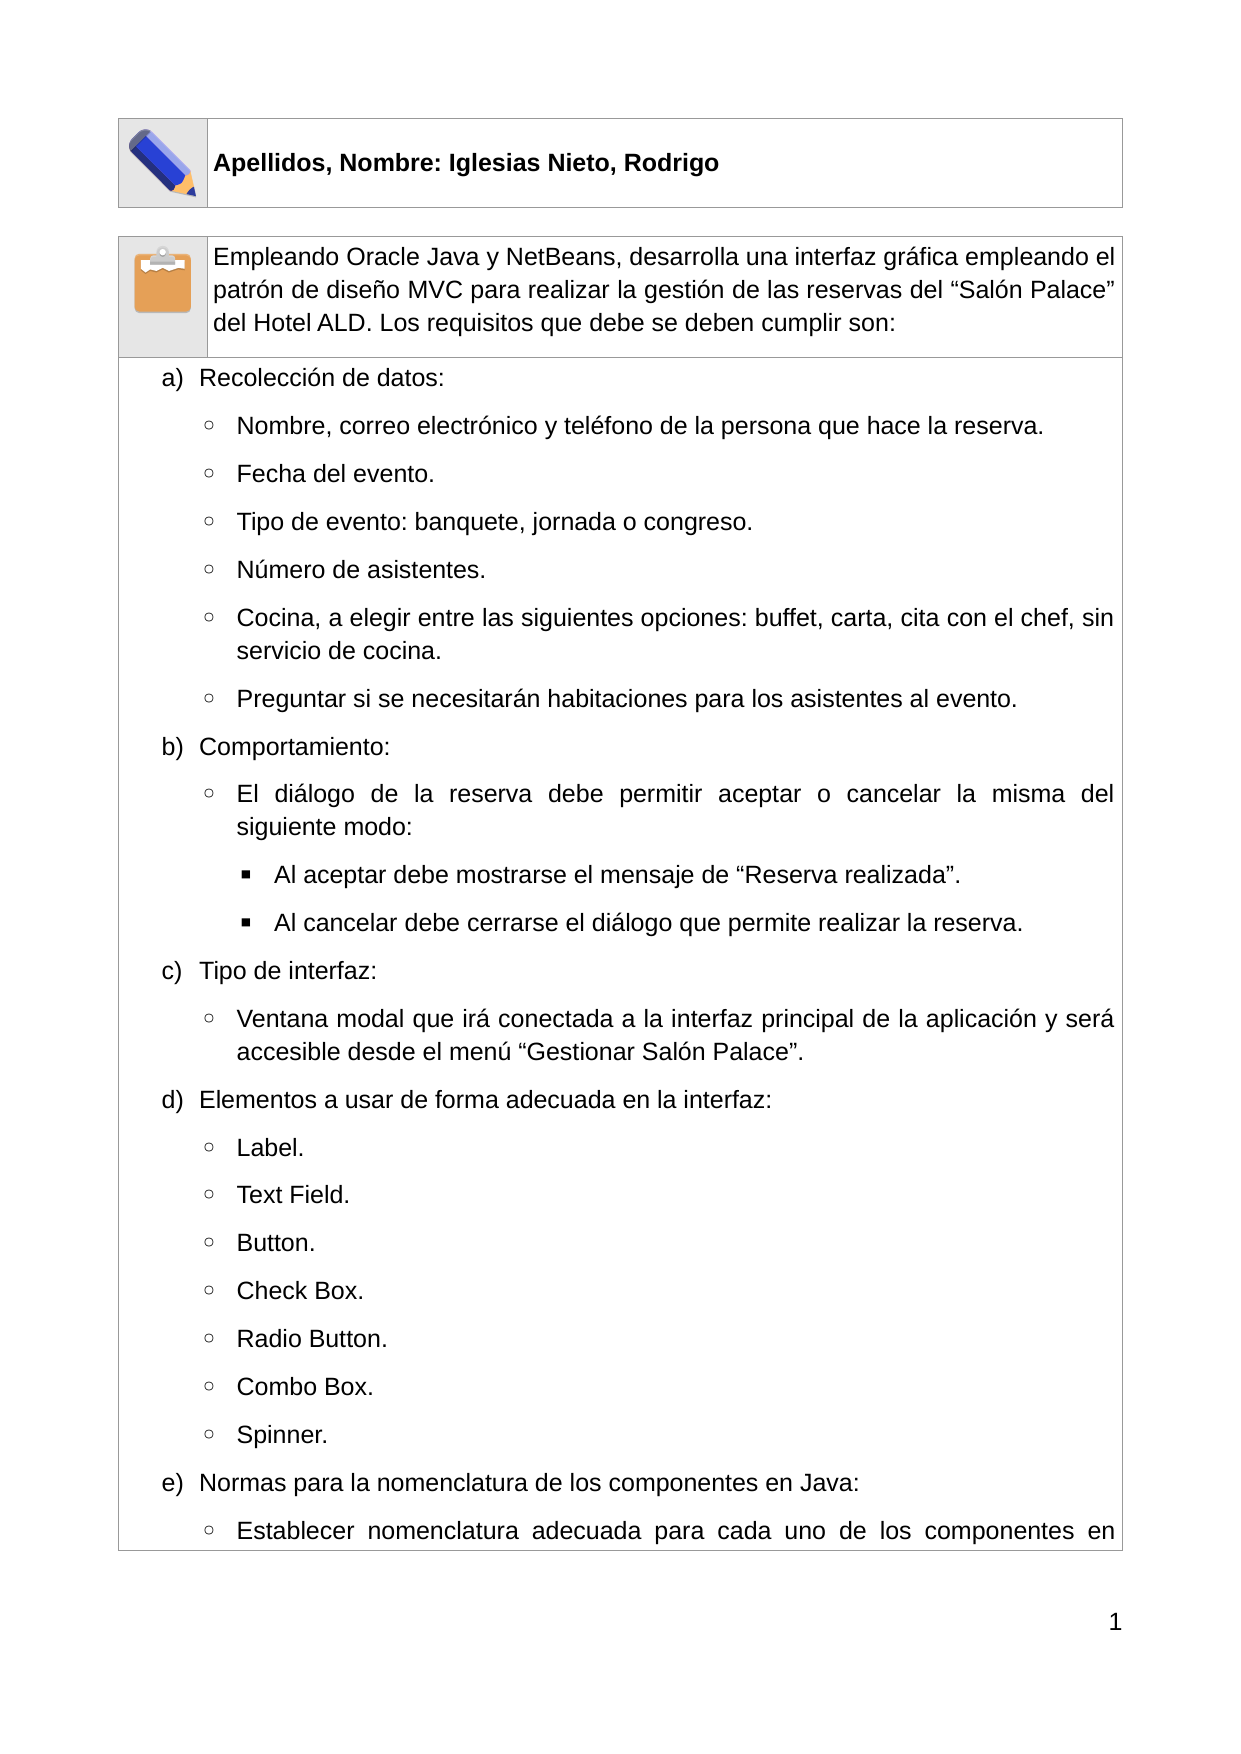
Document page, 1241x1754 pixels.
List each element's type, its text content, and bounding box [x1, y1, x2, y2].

table_header [119, 119, 207, 207]
table_header Apellidos, Nombre: Iglesias Nieto, Rodrigo [208, 119, 1122, 207]
table_header [119, 237, 207, 357]
table_header Empleando Oracle Java y NetBeans, desarrolla una interfaz gráfica empleando el patrón de diseño MVC para realizar la gestión de las reservas del “Salón Palace” del Hotel ALD. Los requisitos que debe se deben cumplir son: [208, 237, 1122, 357]
table_cell Recolección de datos: Nombre, correo electrónico y teléfono de la persona que hace la reserva. Fecha del evento. Tipo de evento: banquete, jornada o congreso. Número de asistentes. Cocina, a elegir entre las siguientes opciones: buffet, carta, cita con el chef, sin servicio de cocina. Preguntar si se necesitarán habitaciones para los asistentes al evento. Comportamiento: El diálogo de la reserva debe permitir aceptar o cancelar la misma del siguiente modo: Al aceptar debe mostrarse el mensaje de “Reserva realizada”. Al cancelar debe cerrarse el diálogo que permite realizar la reserva. Tipo de interfaz: Ventana modal que irá conectada a la interfaz principal de la aplicación y será accesible desde el menú “Gestionar Salón Palace”. Elementos a usar de forma adecuada en la interfaz: Label. Text Field. Button. Check Box. Radio Button. Combo Box. Spinner. Normas para la nomenclatura de los componentes en Java: Establecer nomenclatura adecuada para cada uno de los componentes en formato camelCase. Comportamiento de los elementos: Todos los elementos deben proporcionar un tooltip descriptivo en relación a la funcionalidad. Forma de entrega: Añade a este documento las capturas de pantalla en las que se muestre la aplicación en funcionamiento. Entrega el proyecto de NetBeans, incluyendo el distribuible, comprimido en formato zip empleando la nomenclatura siguiente: UD1_apellido1_apellido2_nombre_tarea_4.zip [119, 358, 1122, 1550]
